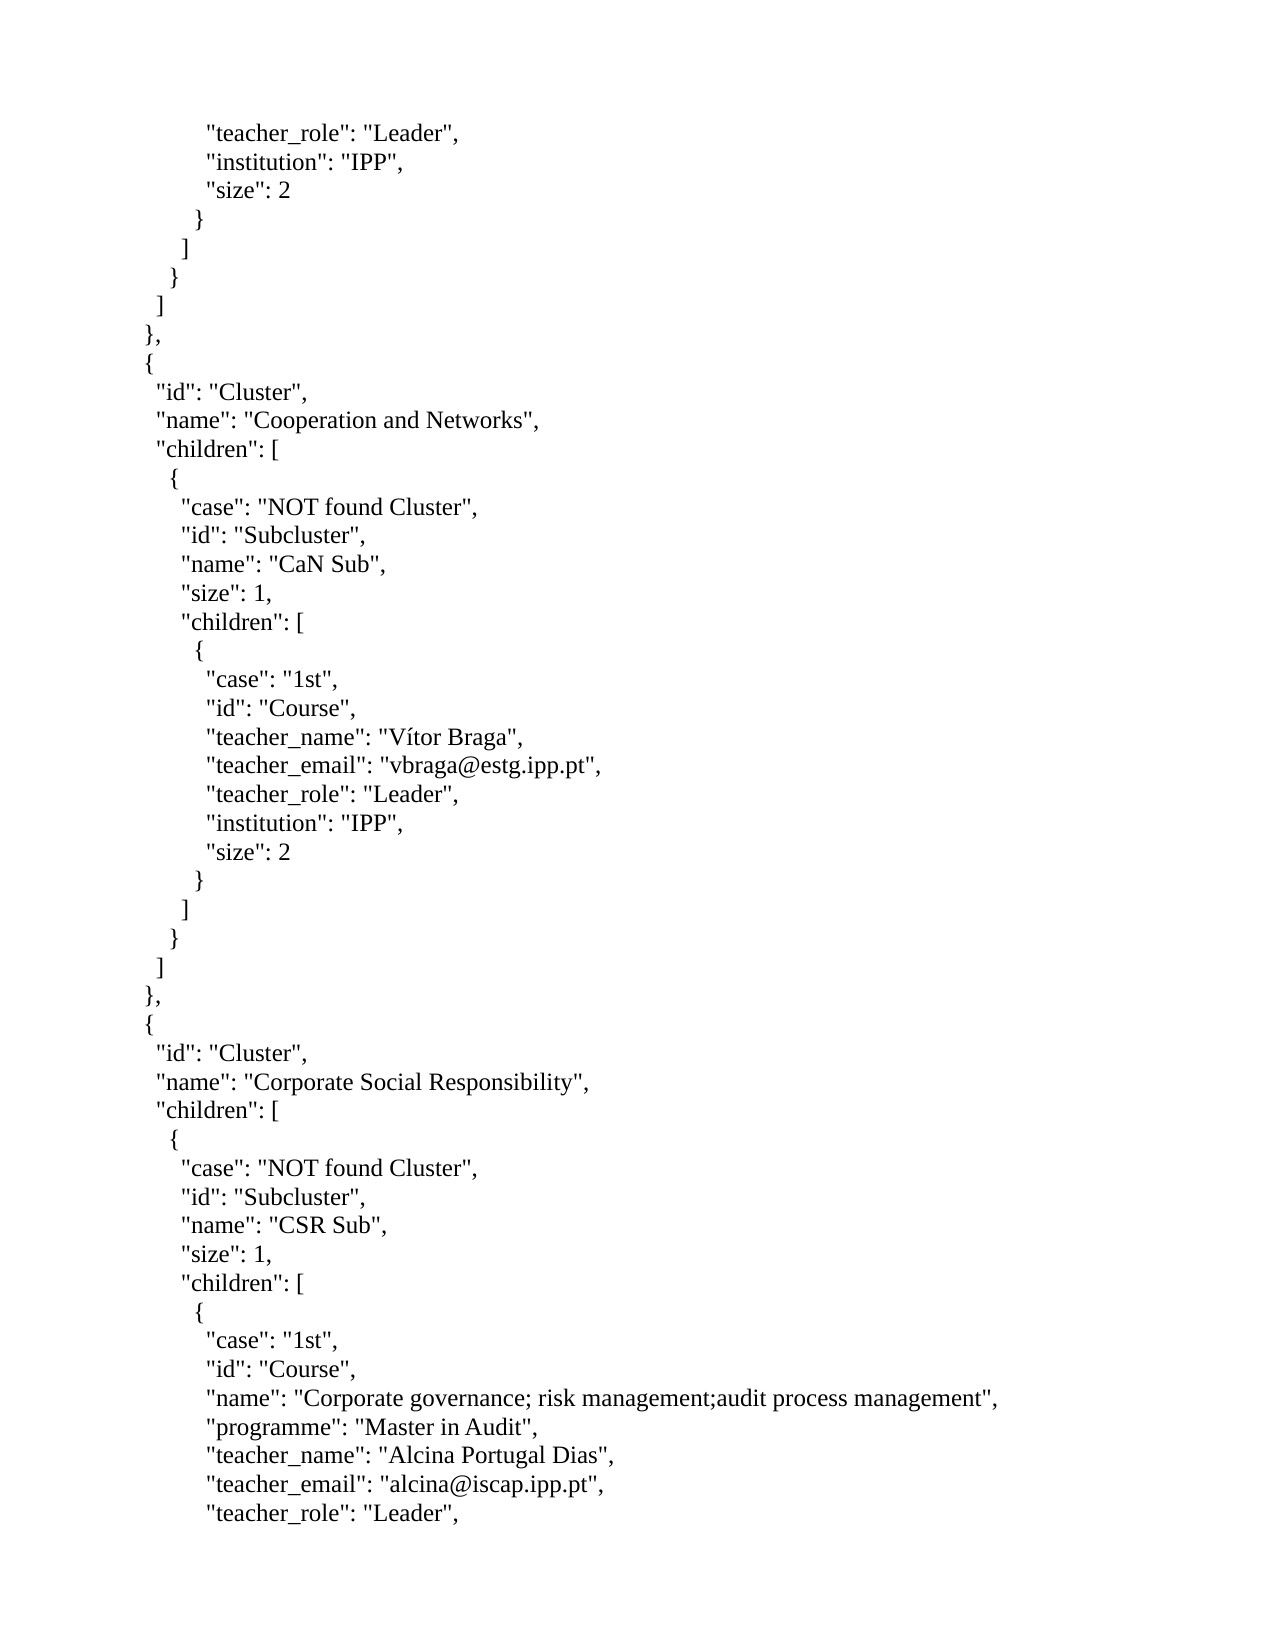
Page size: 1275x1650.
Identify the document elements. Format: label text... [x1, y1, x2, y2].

text "teacher_role": "Leader", [118, 118, 1157, 147]
text "teacher_email": "alcina@iscap.ipp.pt", [118, 1469, 1157, 1498]
text ] [118, 291, 1157, 319]
text "size": 1, [118, 578, 1157, 607]
text "children": [ [118, 1096, 1157, 1124]
text "name": "CSR Sub", [118, 1211, 1157, 1239]
text "name": "Corporate Social Responsibility", [118, 1067, 1157, 1096]
text "name": "Corporate governance; risk management;audit process management", [118, 1383, 1157, 1412]
text ] [118, 952, 1157, 981]
text }, [118, 319, 1157, 348]
text { [118, 1297, 1157, 1326]
text "case": "1st", [118, 1326, 1157, 1354]
text "teacher_email": "vbraga@estg.ipp.pt", [118, 751, 1157, 779]
text { [118, 463, 1157, 492]
text "case": "NOT found Cluster", [118, 1153, 1157, 1182]
text "teacher_name": "Alcina Portugal Dias", [118, 1441, 1157, 1469]
text "programme": "Master in Audit", [118, 1412, 1157, 1441]
text "teacher_name": "Vítor Braga", [118, 722, 1157, 751]
text { [118, 1009, 1157, 1038]
text "children": [ [118, 607, 1157, 636]
text "id": "Subcluster", [118, 1182, 1157, 1211]
text "case": "NOT found Cluster", [118, 492, 1157, 521]
text } [118, 866, 1157, 894]
text "size": 2 [118, 837, 1157, 866]
text { [118, 348, 1157, 377]
text } [118, 923, 1157, 952]
text "name": "Cooperation and Networks", [118, 406, 1157, 434]
text "name": "CaN Sub", [118, 549, 1157, 578]
text "id": "Course", [118, 1354, 1157, 1383]
text "teacher_role": "Leader", [118, 1498, 1157, 1527]
text "size": 1, [118, 1239, 1157, 1268]
text "teacher_role": "Leader", [118, 779, 1157, 808]
text "size": 2 [118, 176, 1157, 204]
text { [118, 1124, 1157, 1153]
text "id": "Course", [118, 693, 1157, 722]
text "institution": "IPP", [118, 147, 1157, 176]
text "id": "Subcluster", [118, 521, 1157, 549]
text } [118, 262, 1157, 291]
text "children": [ [118, 1268, 1157, 1297]
text ] [118, 233, 1157, 262]
text }, [118, 981, 1157, 1009]
text } [118, 204, 1157, 233]
text "id": "Cluster", [118, 1038, 1157, 1067]
text "institution": "IPP", [118, 808, 1157, 837]
text "children": [ [118, 434, 1157, 463]
text { [118, 636, 1157, 664]
text "id": "Cluster", [118, 377, 1157, 406]
text ] [118, 894, 1157, 923]
text "case": "1st", [118, 664, 1157, 693]
